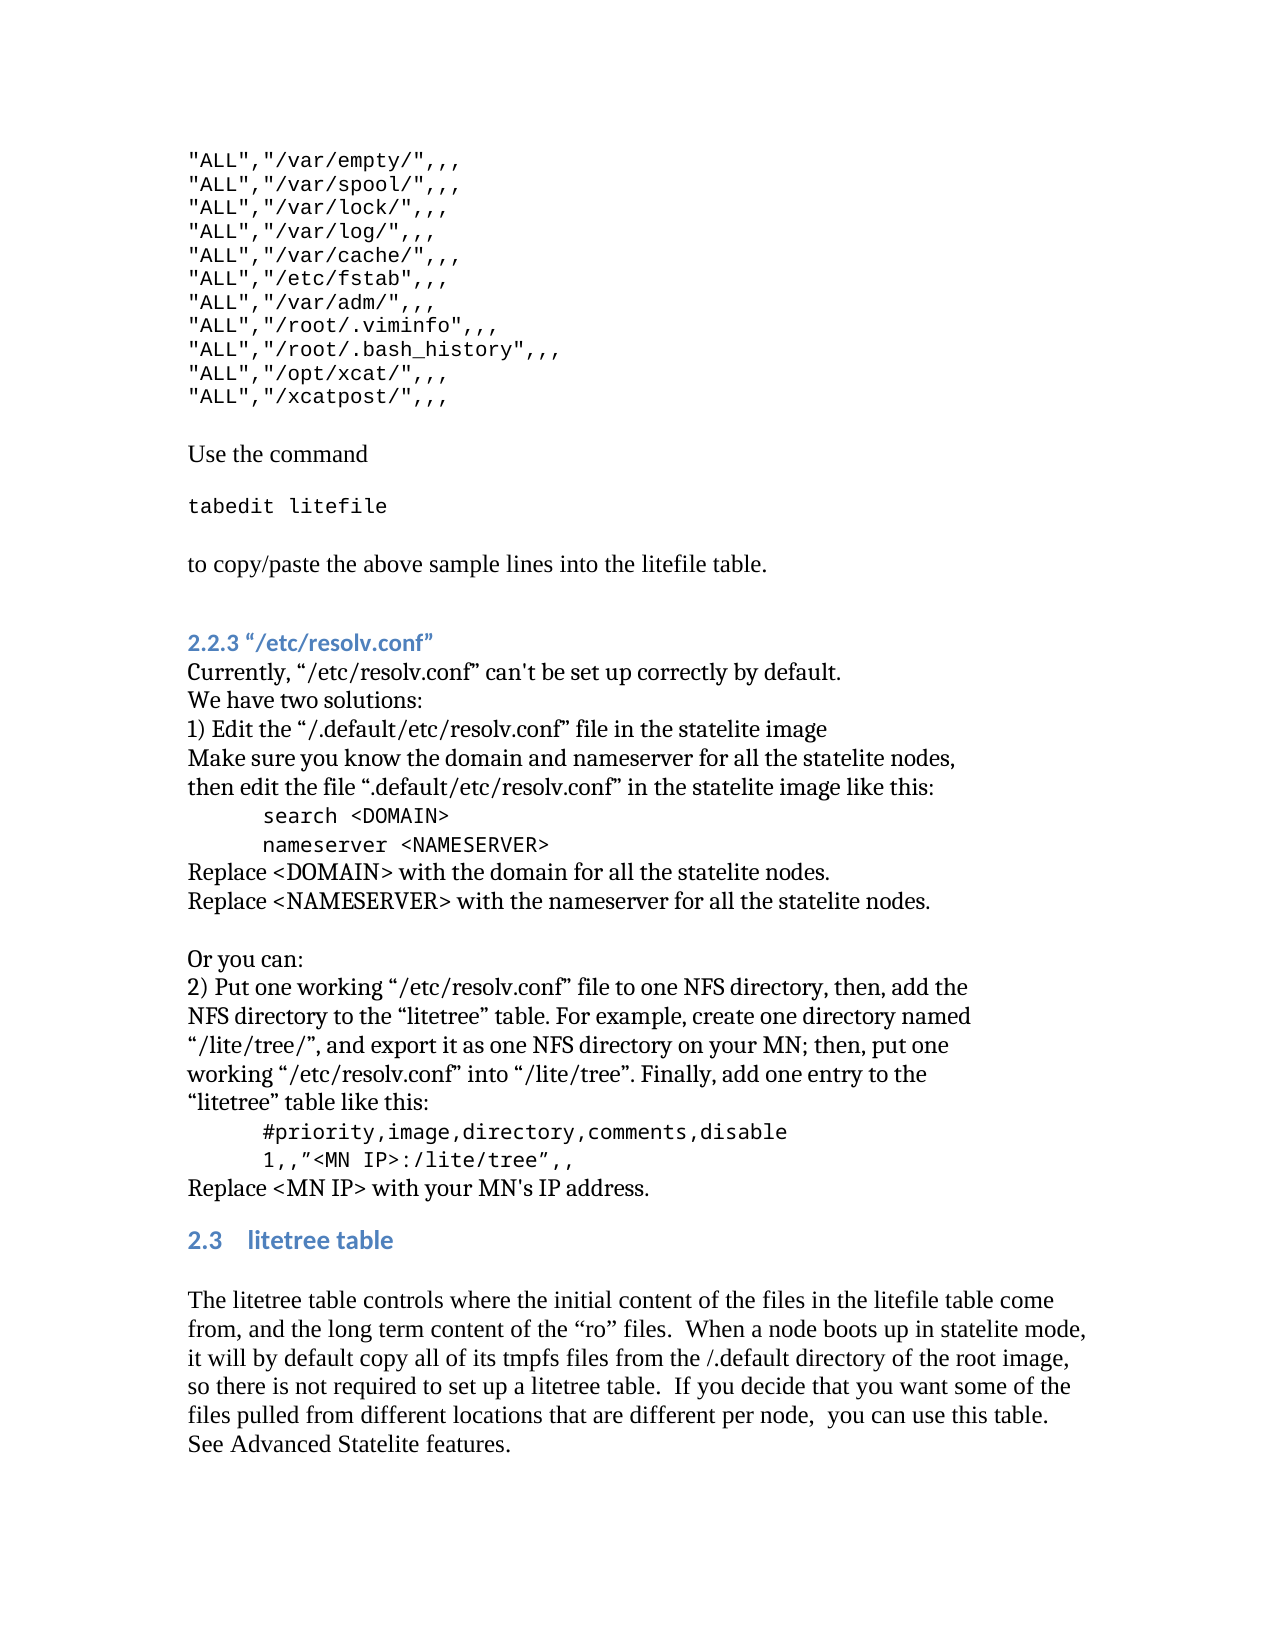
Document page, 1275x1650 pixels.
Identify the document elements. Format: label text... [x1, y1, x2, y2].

text search <DOMAIN> [262, 801, 1087, 830]
text "ALL","/var/spool/",,, [187, 174, 1087, 197]
subtitle litetree table [187, 1223, 1087, 1256]
text Use the command [187, 439, 1087, 468]
subtitle 2.2.3 “/etc/resolv.conf” [187, 627, 1087, 658]
text tabedit litefile [187, 496, 1087, 520]
text Replace <DOMAIN> with the domain for all the statelite nodes. [187, 858, 1087, 887]
text “litetree” table like this: [187, 1088, 1087, 1117]
text "ALL","/opt/xcat/",,, [187, 363, 1087, 386]
text Replace <NAMESERVER> with the nameserver for all the statelite nodes. [187, 887, 1087, 916]
text "ALL","/root/.bash_history",,, [187, 339, 1087, 363]
text 1) Edit the “/.default/etc/resolv.conf” file in the statelite image [187, 715, 1087, 744]
text nameserver <NAMESERVER> [262, 830, 1087, 858]
text “/lite/tree/”, and export it as one NFS directory on your MN; then, put one [187, 1031, 1087, 1059]
text "ALL","/var/lock/",,, [187, 197, 1087, 221]
text "ALL","/xcatpost/",,, [187, 386, 1087, 410]
text Or you can: [187, 944, 1087, 973]
text Make sure you know the domain and nameserver for all the statelite nodes, [187, 744, 1087, 773]
text "ALL","/etc/fstab",,, [187, 268, 1087, 292]
text NFS directory to the “litetree” table. For example, create one directory named [187, 1002, 1087, 1031]
text then edit the file “.default/etc/resolv.conf” in the statelite image like this: [187, 773, 1087, 801]
text #priority,image,directory,comments,disable [262, 1117, 1087, 1145]
text 1,,”<MN IP>:/lite/tree”,, [262, 1145, 1087, 1174]
text 2) Put one working “/etc/resolv.conf” file to one NFS directory, then, add the [187, 973, 1087, 1002]
text Currently, “/etc/resolv.conf” can't be set up correctly by default. [187, 658, 1087, 686]
text "ALL","/var/adm/",,, [187, 292, 1087, 316]
text The litetree table controls where the initial content of the files in the litefile table come from, and the long term content of the “ro” files. When a node boots up in statelite mode, it will by default copy all of its tmpfs files from the /.default directory of the root image, so there is not required to set up a litetree table. If you decide that you want some of the files pulled from different locations that are different per node, you can use this table. See Advanced Statelite features. [187, 1285, 1087, 1458]
text working “/etc/resolv.conf” into “/lite/tree”. Finally, add one entry to the [187, 1059, 1087, 1088]
text "ALL","/var/log/",,, [187, 221, 1087, 244]
text to copy/paste the above sample lines into the litefile table. [187, 549, 1087, 577]
text "ALL","/var/empty/",,, [187, 150, 1087, 174]
text "ALL","/var/cache/",,, [187, 244, 1087, 268]
text We have two solutions: [187, 686, 1087, 715]
text "ALL","/root/.viminfo",,, [187, 316, 1087, 339]
text Replace <MN IP> with your MN's IP address. [187, 1174, 1087, 1203]
